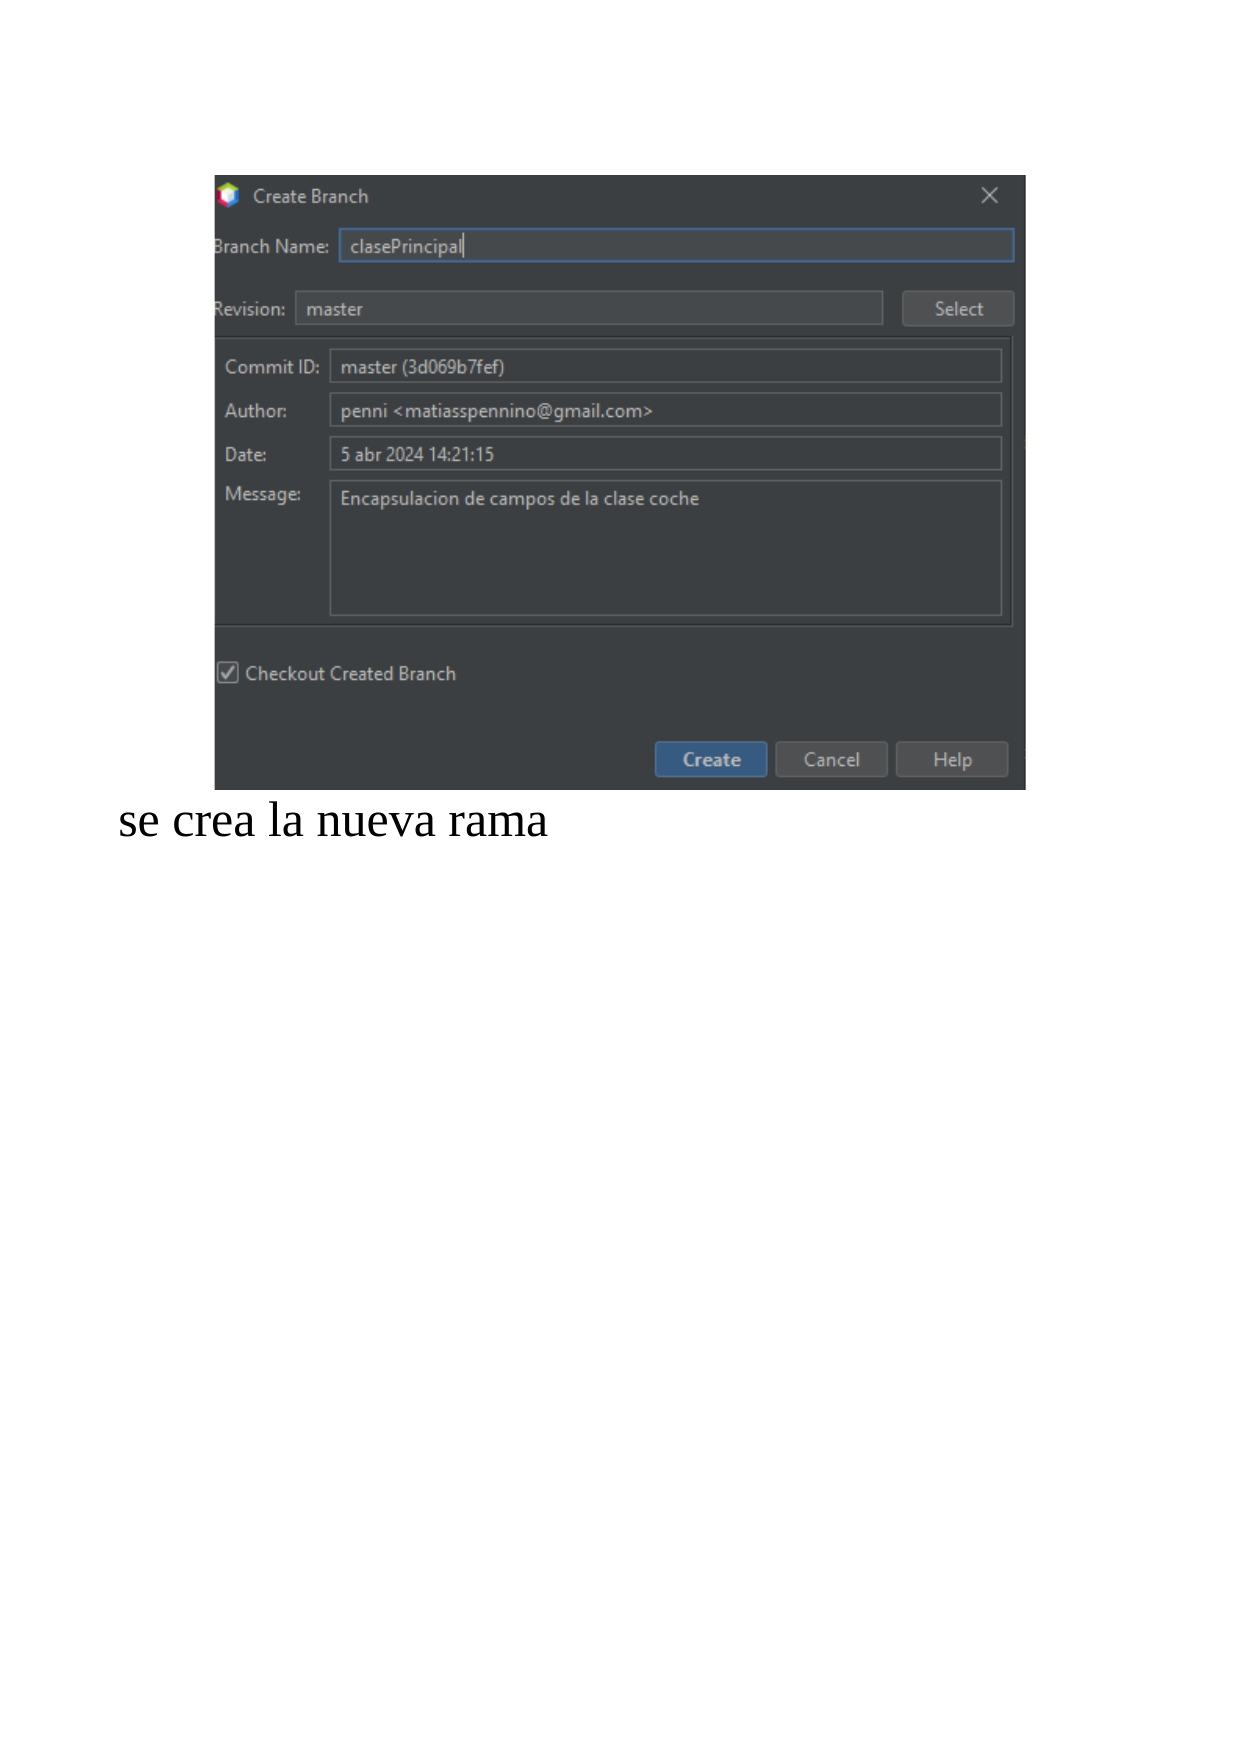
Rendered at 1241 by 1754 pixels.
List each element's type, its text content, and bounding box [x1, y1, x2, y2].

picture [214, 175, 1026, 790]
text se crea la nueva rama [118, 176, 1122, 847]
